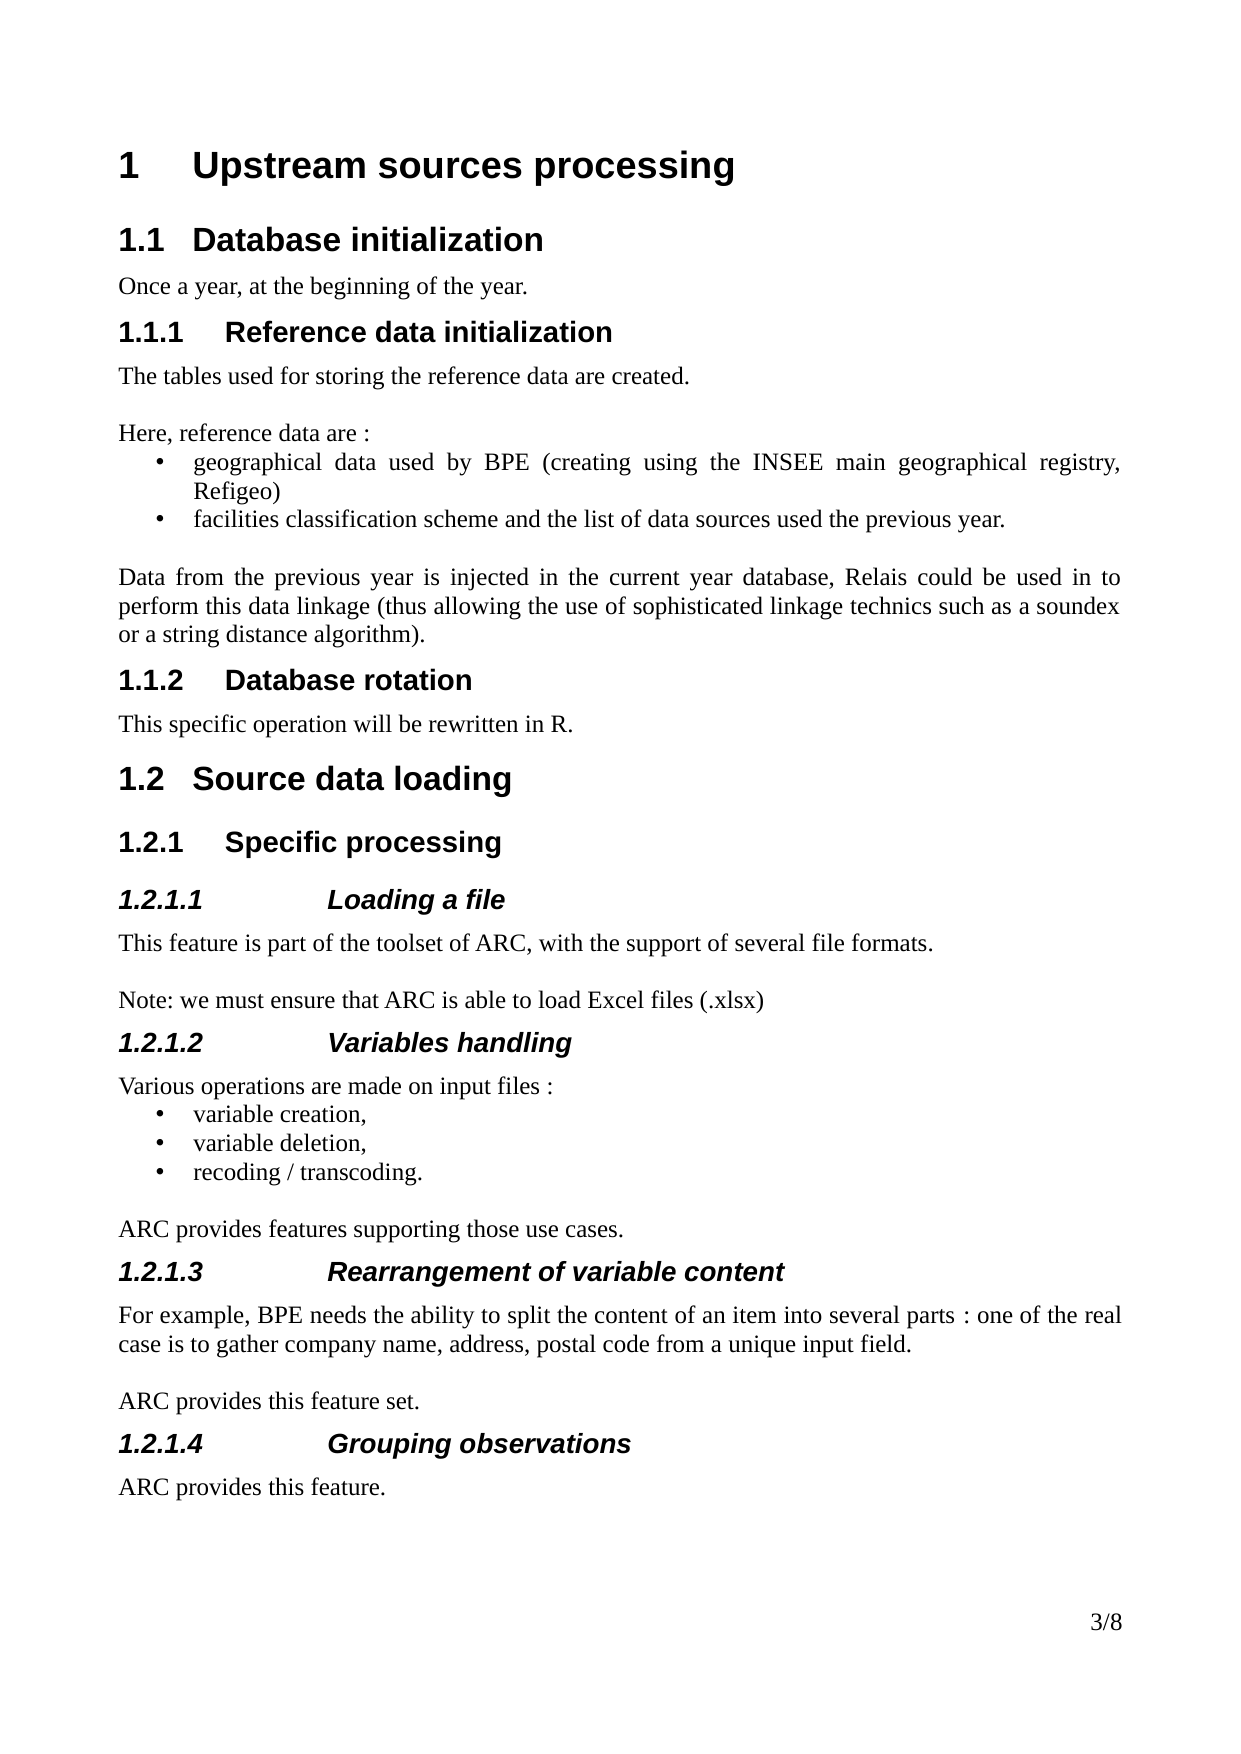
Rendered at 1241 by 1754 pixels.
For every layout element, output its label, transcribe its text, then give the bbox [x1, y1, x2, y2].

text Once a year, at the beginning of the year. [118, 271, 1122, 300]
subtitle Rearrangement of variable content [118, 1256, 1122, 1288]
list variable deletion, [156, 1128, 1122, 1157]
subtitle Loading a file [118, 883, 1122, 915]
subtitle Database rotation [118, 663, 1122, 697]
subtitle Database initialization [118, 220, 1122, 259]
subtitle Specific processing [118, 824, 1122, 858]
subtitle Upstream sources processing [118, 143, 1122, 187]
subtitle Variables handling [118, 1026, 1122, 1058]
text ARC provides this feature. [118, 1472, 1122, 1501]
subtitle Reference data initialization [118, 314, 1122, 348]
list facilities classification scheme and the list of data sources used the previous year. [156, 504, 1122, 533]
text For example, BPE needs the ability to split the content of an item into several parts : one of the real case is to gather company name, address, postal code from a unique input field. [118, 1300, 1122, 1358]
text Here, reference data are : [118, 418, 1122, 447]
subtitle Source data loading [118, 759, 1122, 797]
text Various operations are made on input files : [118, 1071, 1122, 1099]
list recoding / transcoding. [156, 1157, 1122, 1186]
text This specific operation will be rewritten in R. [118, 709, 1122, 738]
text ARC provides features supporting those use cases. [118, 1214, 1122, 1243]
text Data from the previous year is injected in the current year database, Relais could be used in to perform this data linkage (thus allowing the use of sophisticated linkage technics such as a soundex or a string distance algorithm). [118, 562, 1122, 648]
text Note: we must ensure that ARC is able to load Excel files (.xlsx) [118, 985, 1122, 1014]
text This feature is part of the toolset of ARC, with the support of several file formats. [118, 928, 1122, 956]
list geographical data used by BPE (creating using the INSEE main geographical registry, Refigeo) [156, 447, 1122, 504]
text The tables used for storing the reference data are created. [118, 361, 1122, 389]
list variable creation, [156, 1099, 1122, 1128]
subtitle Grouping observations [118, 1428, 1122, 1459]
text ARC provides this feature set. [118, 1386, 1122, 1415]
